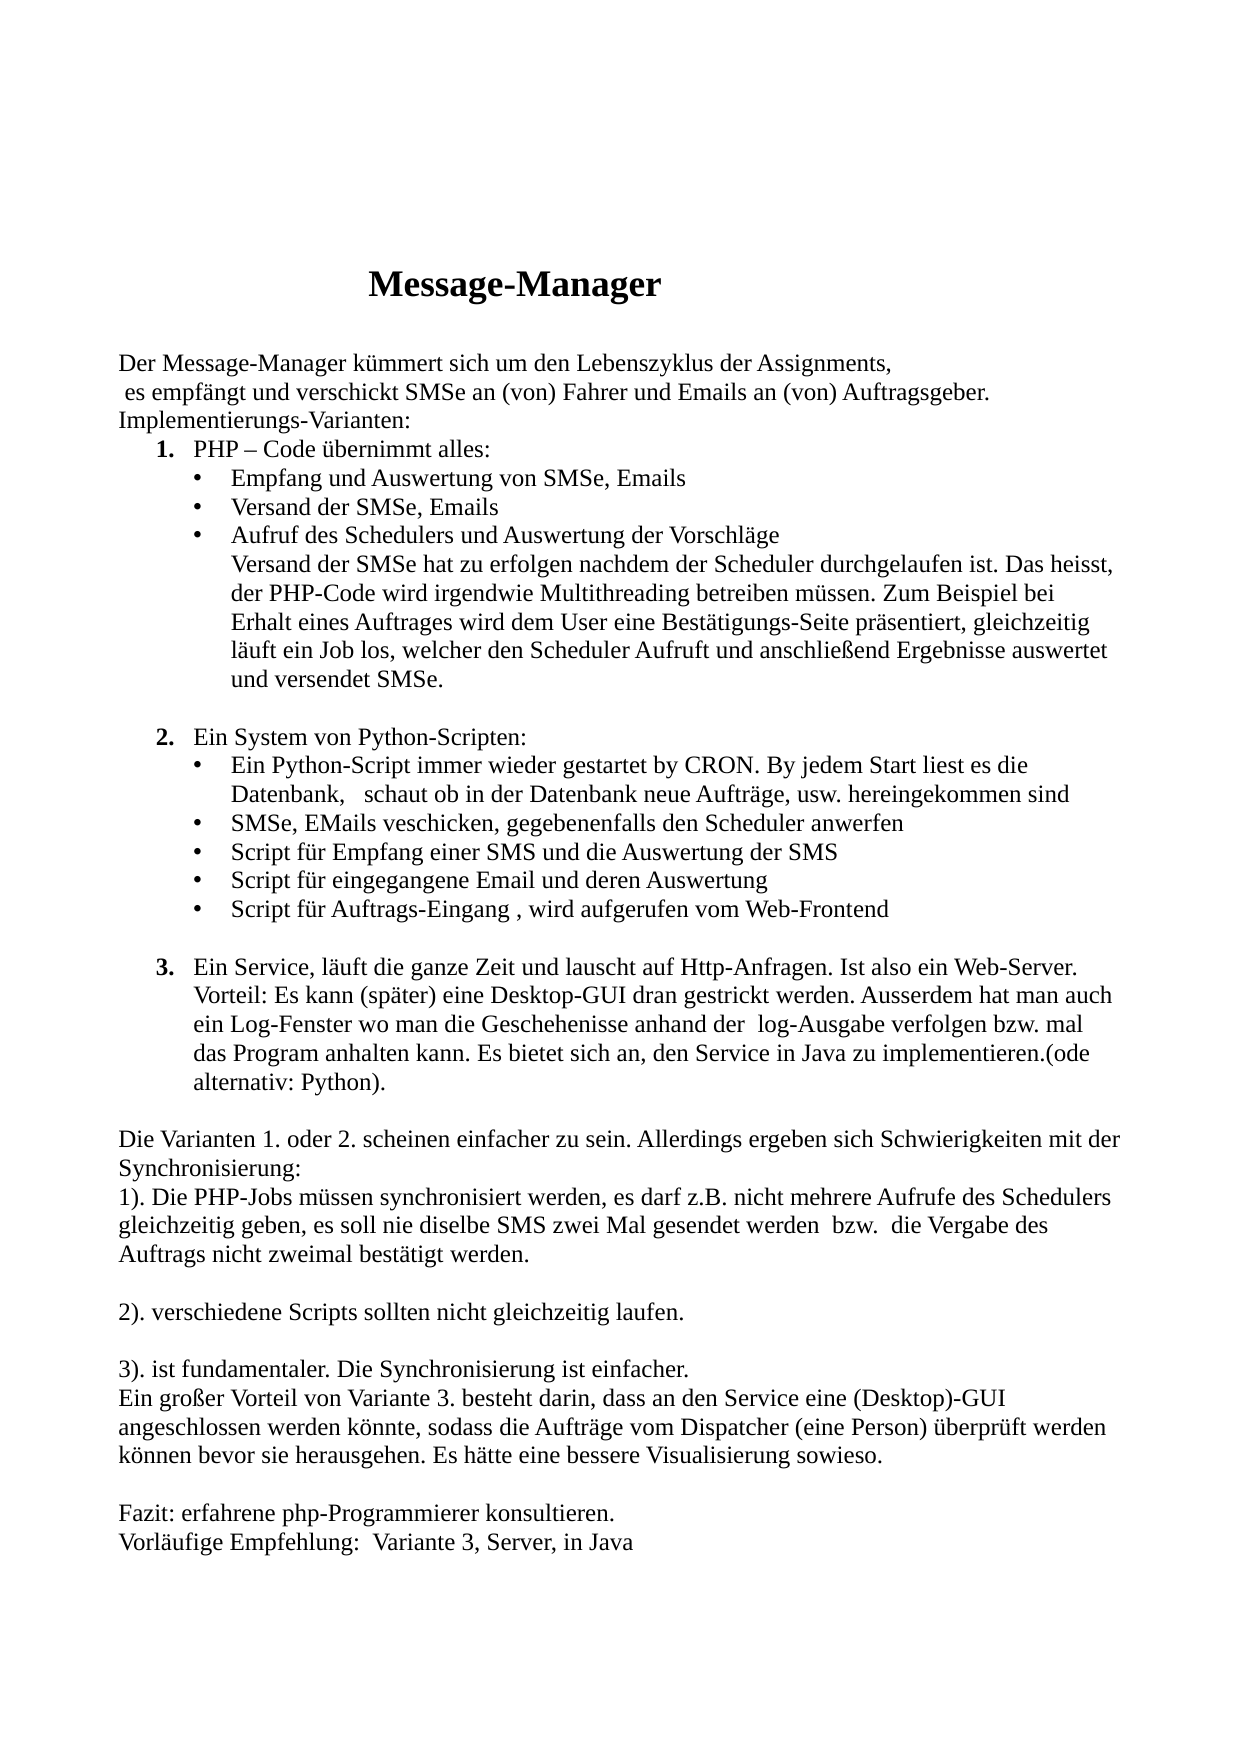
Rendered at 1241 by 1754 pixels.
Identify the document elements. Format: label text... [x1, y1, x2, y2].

list Script für Empfang einer SMS und die Auswertung der SMS [193, 837, 1122, 866]
text 1). Die PHP-Jobs müssen synchronisiert werden, es darf z.B. nicht mehrere Aufrufe des Schedulers gleichzeitig geben, es soll nie diselbe SMS zwei Mal gesendet werden bzw. die Vergabe des Auftrags nicht zweimal bestätigt werden. [118, 1182, 1122, 1268]
text Die Varianten 1. oder 2. scheinen einfacher zu sein. Allerdings ergeben sich Schwierigkeiten mit der Synchronisierung: [118, 1124, 1122, 1182]
text Ein großer Vorteil von Variante 3. besteht darin, dass an den Service eine (Desktop)-GUI angeschlossen werden könnte, sodass die Aufträge vom Dispatcher (eine Person) überprüft werden können bevor sie herausgehen. Es hätte eine bessere Visualisierung sowieso. [118, 1383, 1122, 1469]
list Versand der SMSe, Emails [193, 492, 1122, 521]
text Message-Manager [118, 262, 1122, 305]
text 3). ist fundamentaler. Die Synchronisierung ist einfacher. [118, 1354, 1122, 1383]
list SMSe, EMails veschicken, gegebenenfalls den Scheduler anwerfen [193, 808, 1122, 837]
text Der Message-Manager kümmert sich um den Lebenszyklus der Assignments, [118, 348, 1122, 377]
list PHP – Code übernimmt alles: [156, 434, 1122, 463]
text es empfängt und verschickt SMSe an (von) Fahrer und Emails an (von) Auftragsgeber. [118, 377, 1122, 406]
list Versand der SMSe hat zu erfolgen nachdem der Scheduler durchgelaufen ist. Das heisst, der PHP-Code wird irgendwie Multithreading betreiben müssen. Zum Beispiel bei Erhalt eines Auftrages wird dem User eine Bestätigungs-Seite präsentiert, gleichzeitig läuft ein Job los, welcher den Scheduler Aufruft und anschließend Ergebnisse auswertet und versendet SMSe. [193, 549, 1122, 693]
text Vorläufige Empfehlung: Variante 3, Server, in Java [118, 1527, 1122, 1556]
list Script für eingegangene Email und deren Auswertung [193, 866, 1122, 894]
list Empfang und Auswertung von SMSe, Emails [193, 463, 1122, 492]
list Ein System von Python-Scripten: [156, 722, 1122, 751]
text 2). verschiedene Scripts sollten nicht gleichzeitig laufen. [118, 1297, 1122, 1326]
list Ein Service, läuft die ganze Zeit und lauscht auf Http-Anfragen. Ist also ein Web-Server. Vorteil: Es kann (später) eine Desktop-GUI dran gestrickt werden. Ausserdem hat man auch ein Log-Fenster wo man die Geschehenisse anhand der log-Ausgabe verfolgen bzw. mal das Program anhalten kann. Es bietet sich an, den Service in Java zu implementieren.(ode alternativ: Python). [156, 952, 1122, 1096]
text Implementierungs-Varianten: [118, 406, 1122, 434]
list Script für Auftrags-Eingang , wird aufgerufen vom Web-Frontend [193, 894, 1122, 923]
text Fazit: erfahrene php-Programmierer konsultieren. [118, 1498, 1122, 1527]
list Aufruf des Schedulers und Auswertung der Vorschläge [193, 521, 1122, 549]
list Ein Python-Script immer wieder gestartet by CRON. By jedem Start liest es die Datenbank, schaut ob in der Datenbank neue Aufträge, usw. hereingekommen sind [193, 751, 1122, 808]
